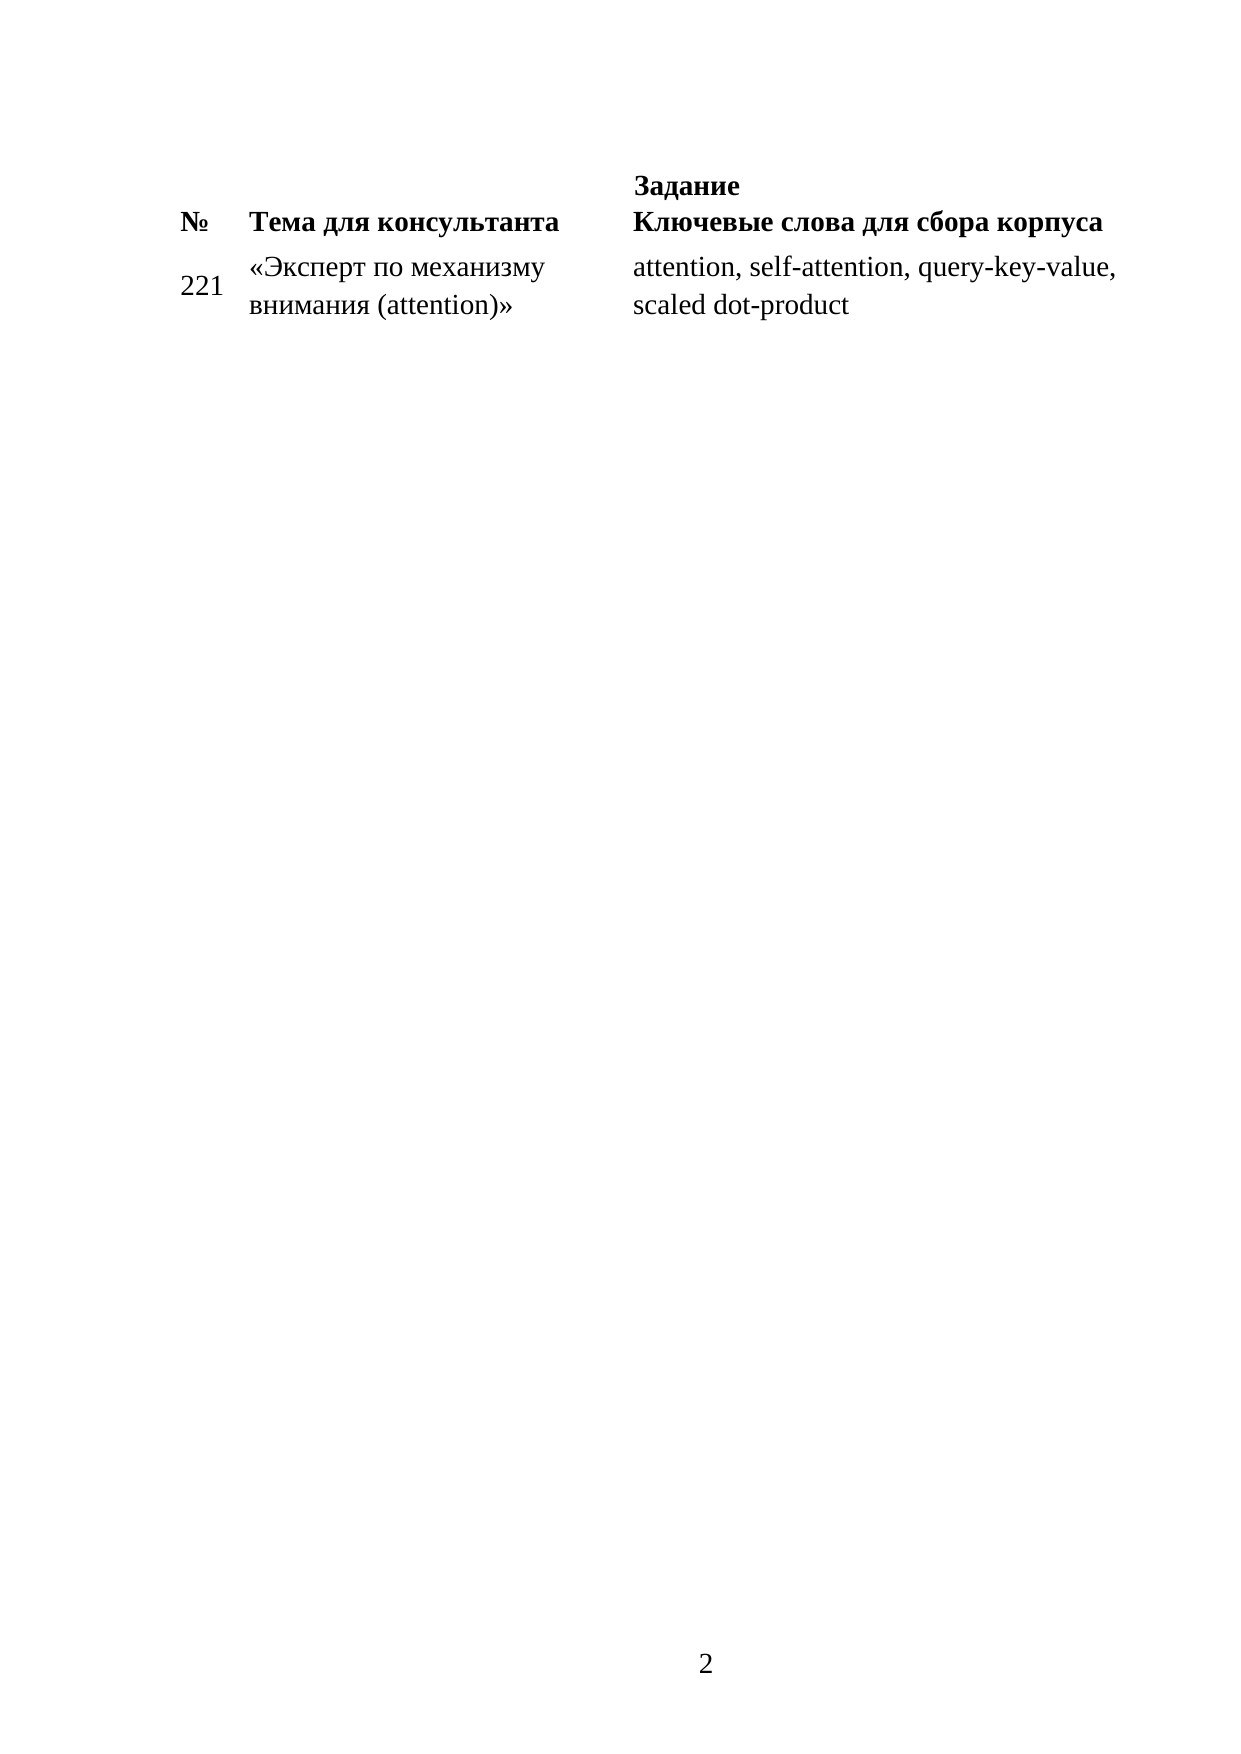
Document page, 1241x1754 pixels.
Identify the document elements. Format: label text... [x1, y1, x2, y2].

table_cell «Эксперт по механизму внимания (attention)» [246, 246, 630, 329]
table_cell attention, self-attention, query-key-value, scaled dot-product [630, 246, 1182, 329]
subtitle Задание [177, 168, 1152, 202]
table_header Тема для консультанта [246, 202, 630, 246]
table_header № [177, 202, 246, 246]
table_cell 221 [177, 246, 246, 329]
table_header Ключевые слова для сбора корпуса [630, 202, 1182, 246]
